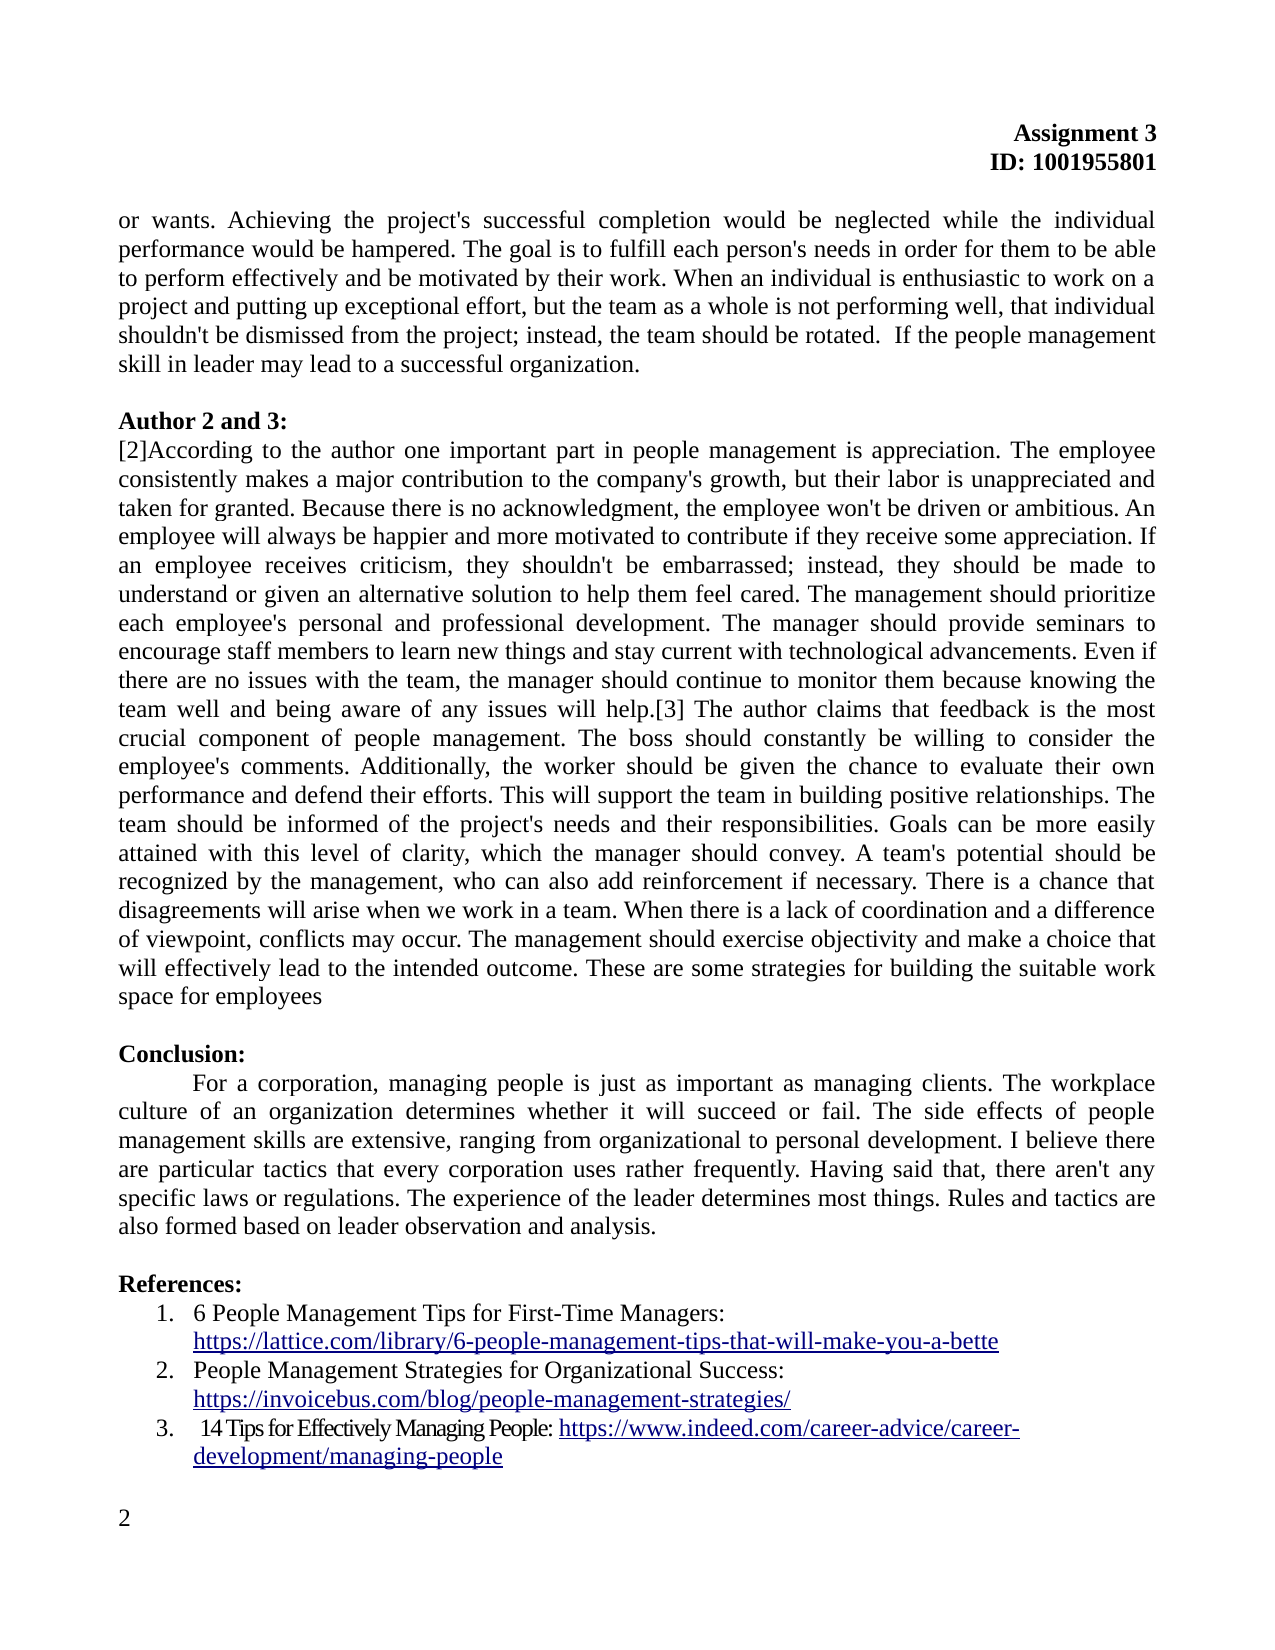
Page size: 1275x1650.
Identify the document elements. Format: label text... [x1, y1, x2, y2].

text Conclusion: [118, 1039, 1157, 1068]
list 14 Tips for Effectively Managing People: https://www.indeed.com/career-advice/career-development/managing-people [156, 1413, 1157, 1470]
list https://lattice.com/library/6-people-management-tips-that-will-make-you-a-bette [156, 1326, 1157, 1355]
text or wants. Achieving the project's successful completion would be neglected while the individual performance would be hampered. The goal is to fulfill each person's needs in order for them to be able to perform effectively and be motivated by their work. When an individual is enthusiastic to work on a project and putting up exceptional effort, but the team as a whole is not performing well, that individual shouldn't be dismissed from the project; instead, the team should be rotated. If the people management skill in leader may lead to a successful organization. [118, 205, 1157, 378]
text [2]According to the author one important part in people management is appreciation. The employee consistently makes a major contribution to the company's growth, but their labor is unappreciated and taken for granted. Because there is no acknowledgment, the employee won't be driven or ambitious. An employee will always be happier and more motivated to contribute if they receive some appreciation. If an employee receives criticism, they shouldn't be embarrassed; instead, they should be made to understand or given an alternative solution to help them feel cared. The management should prioritize each employee's personal and professional development. The manager should provide seminars to encourage staff members to learn new things and stay current with technological advancements. Even if there are no issues with the team, the manager should continue to monitor them because knowing the team well and being aware of any issues will help.[3] The author claims that feedback is the most crucial component of people management. The boss should constantly be willing to consider the employee's comments. Additionally, the worker should be given the chance to evaluate their own performance and defend their efforts. This will support the team in building positive relationships. The team should be informed of the project's needs and their responsibilities. Goals can be more easily attained with this level of clarity, which the manager should convey. A team's potential should be recognized by the management, who can also add reinforcement if necessary. There is a chance that disagreements will arise when we work in a team. When there is a lack of coordination and a difference of viewpoint, conflicts may occur. The management should exercise objectivity and make a choice that will effectively lead to the intended outcome. These are some strategies for building the suitable work space for employees [118, 435, 1157, 1010]
text Author 2 and 3: [118, 406, 1157, 435]
text References: [118, 1269, 1157, 1298]
text For a corporation, managing people is just as important as managing clients. The workplace culture of an organization determines whether it will succeed or fail. The side effects of people management skills are extensive, ranging from organizational to personal development. I believe there are particular tactics that every corporation uses rather frequently. Having said that, there aren't any specific laws or regulations. The experience of the leader determines most things. Rules and tactics are also formed based on leader observation and analysis. [118, 1068, 1157, 1240]
list 6 People Management Tips for First-Time Managers: [156, 1298, 1157, 1326]
list https://invoicebus.com/blog/people-management-strategies/ [156, 1384, 1157, 1413]
list People Management Strategies for Organizational Success: [156, 1355, 1157, 1384]
